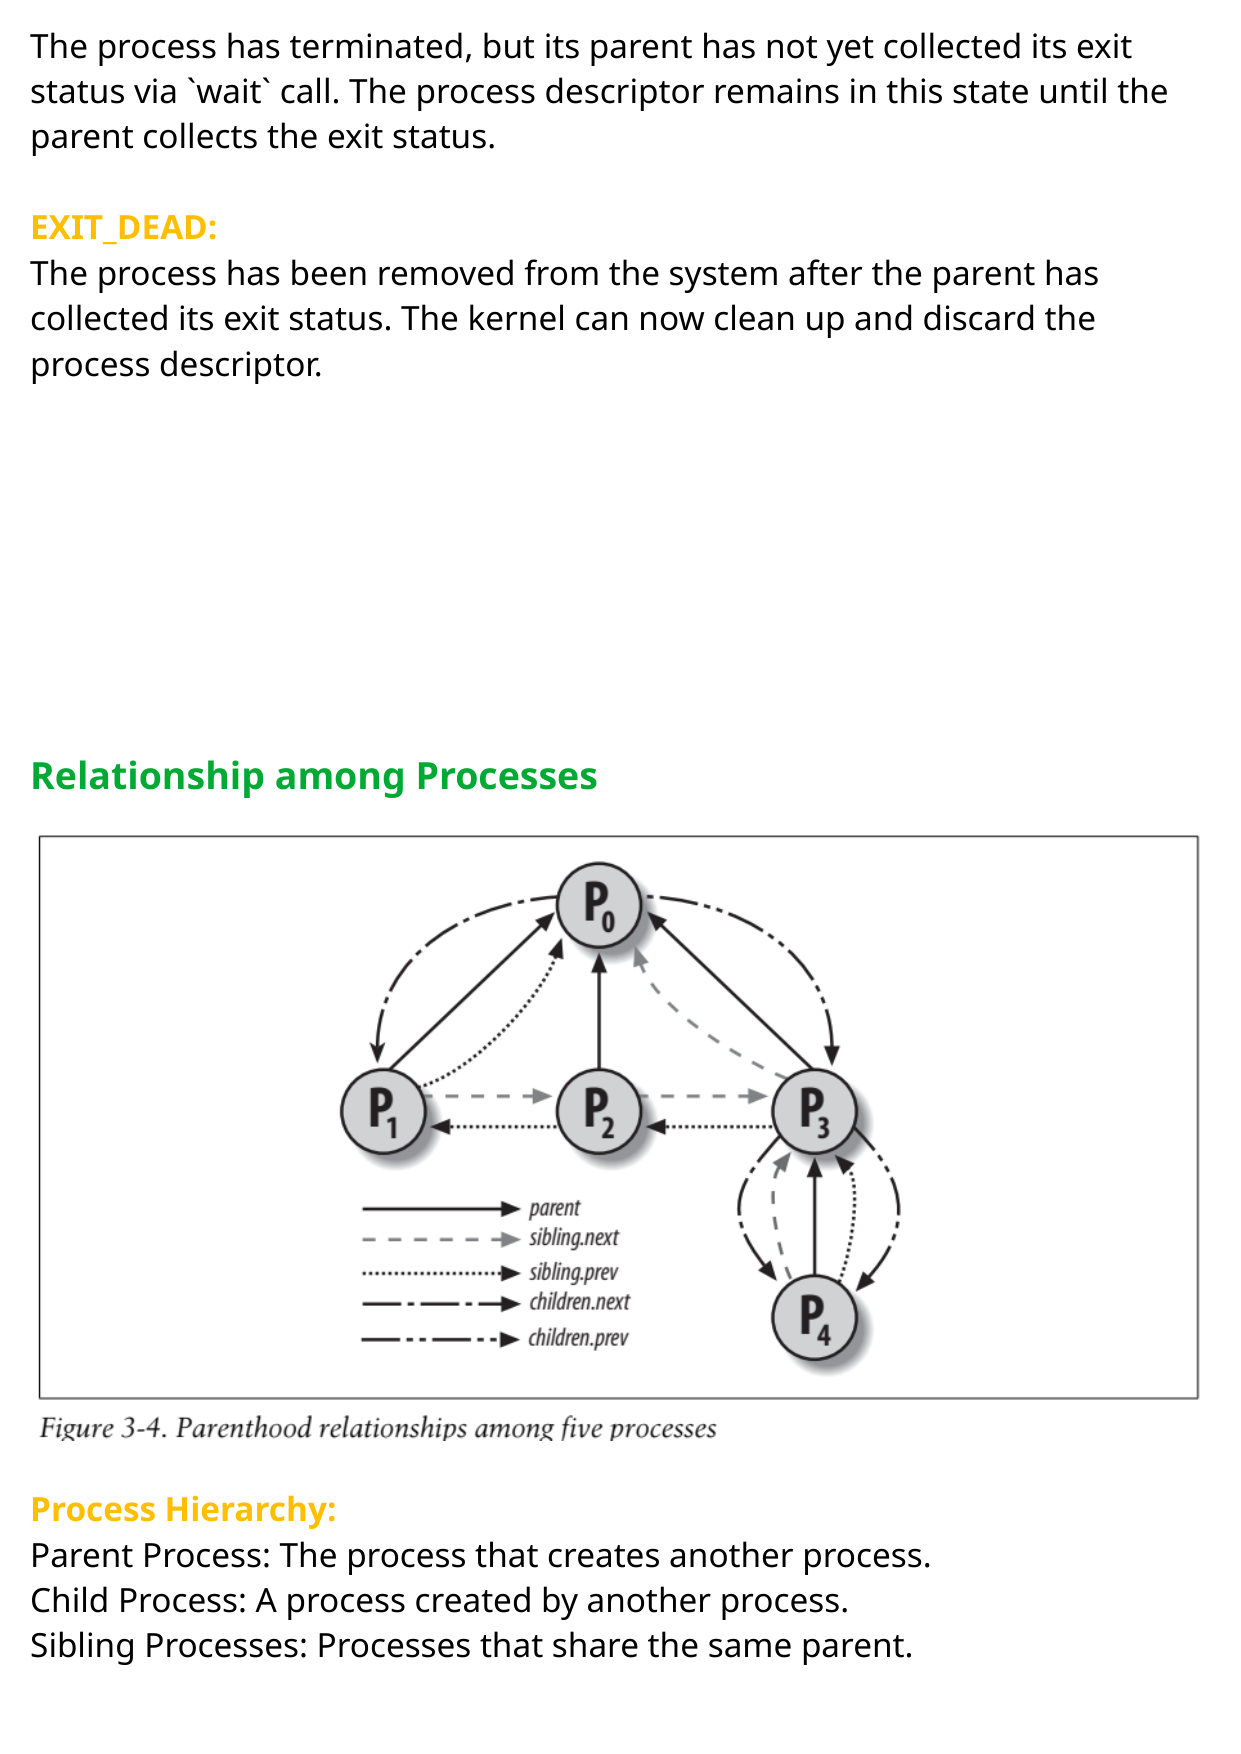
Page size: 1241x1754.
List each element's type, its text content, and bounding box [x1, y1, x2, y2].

subtitle Relationship among Processes [30, 749, 1211, 800]
subtitle The process has been removed from the system after the parent has collected its exit status. The kernel can now clean up and discard the process descriptor. [30, 249, 1211, 386]
picture [30, 819, 1211, 1441]
subtitle Parent Process: The process that creates another process. Child Process: A process created by another process. Sibling Processes: Processes that share the same parent. [30, 1531, 1211, 1713]
subtitle EXIT_DEAD: [30, 204, 1211, 249]
subtitle The process has terminated, but its parent has not yet collected its exit status via `wait` call. The process descriptor remains in this state until the parent collects the exit status. [30, 22, 1211, 159]
subtitle Process Hierarchy: [30, 1486, 1211, 1531]
